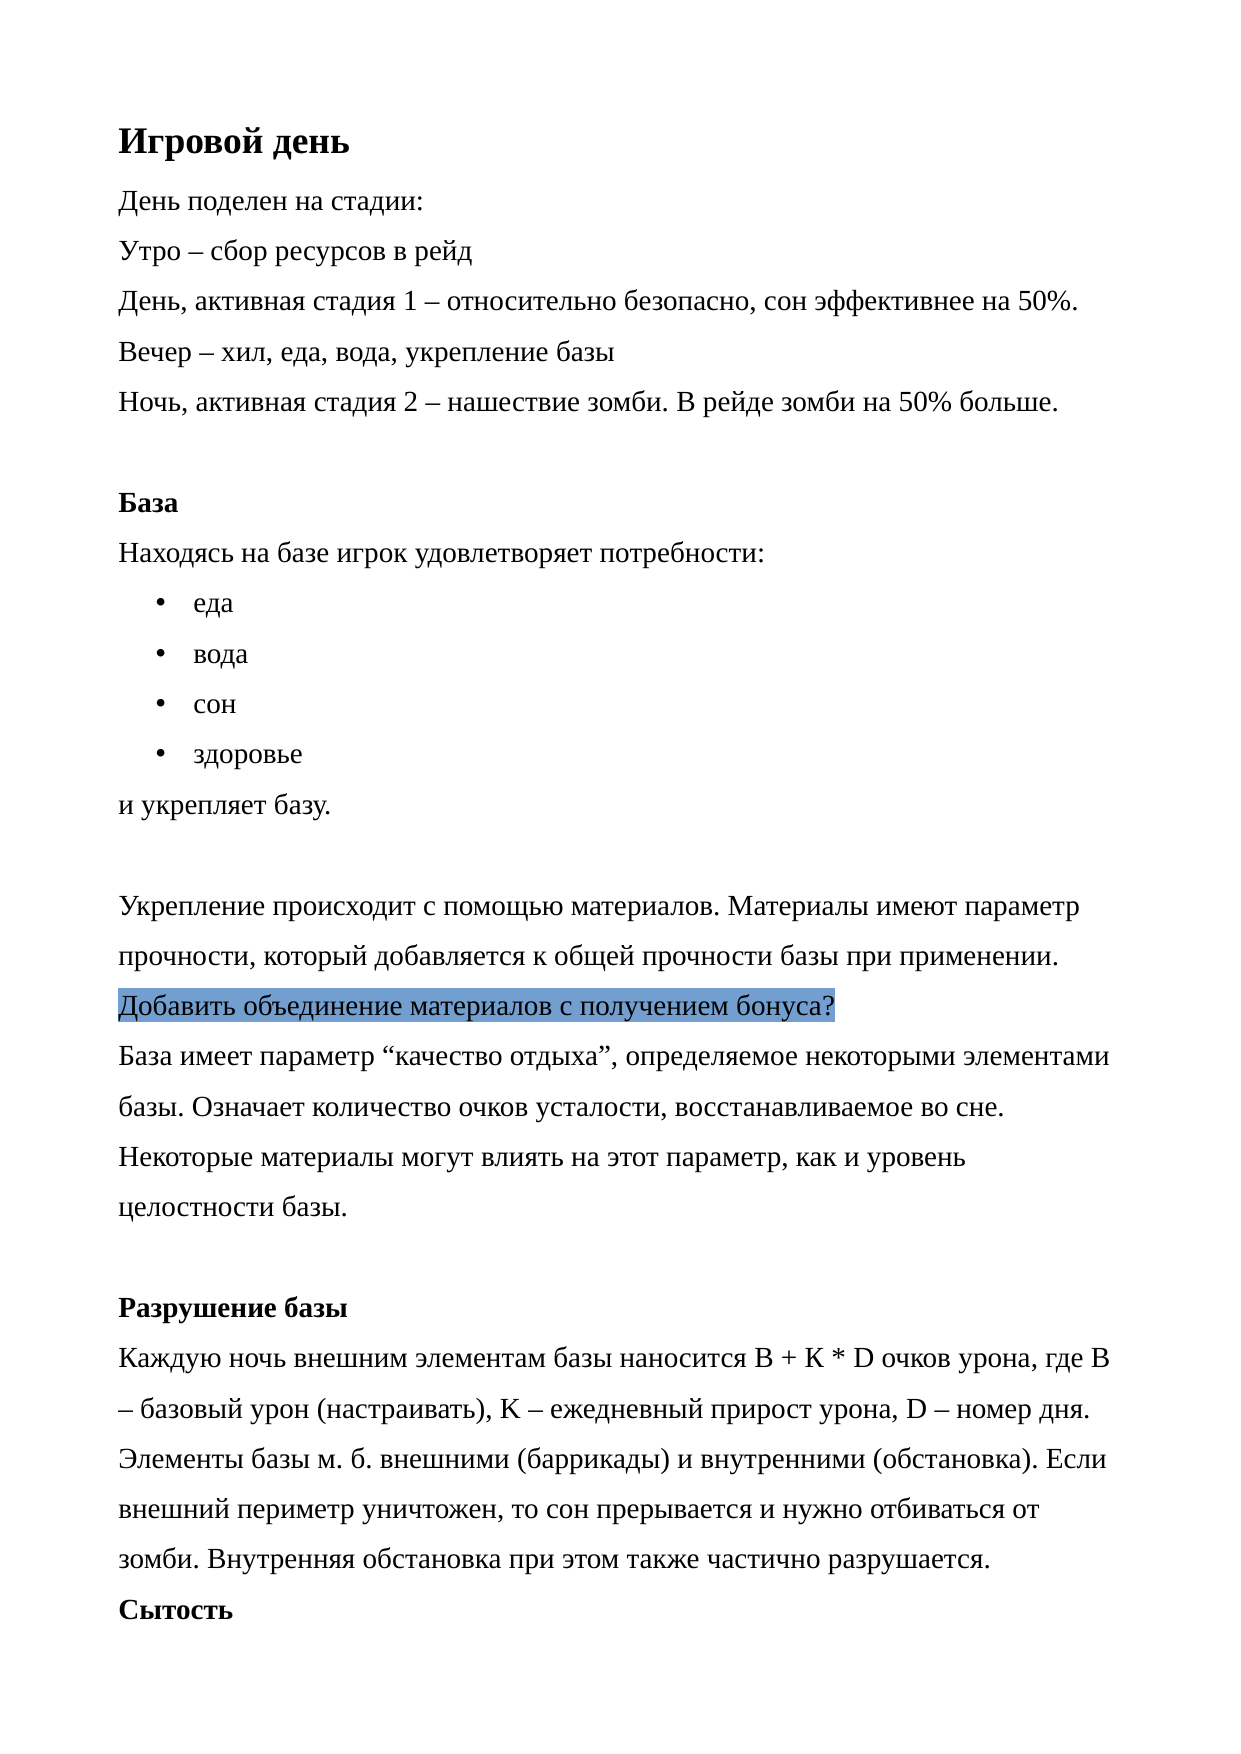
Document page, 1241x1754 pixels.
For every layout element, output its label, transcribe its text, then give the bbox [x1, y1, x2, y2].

text Игровой день [118, 118, 1122, 161]
text Находясь на базе игрок удовлетворяет потребности: [118, 535, 1122, 568]
text День, активная стадия 1 – относительно безопасно, сон эффективнее на 50%. [118, 283, 1122, 317]
text Сытость [118, 1592, 1122, 1626]
list сон [156, 686, 1122, 720]
text Добавить объединение материалов с получением бонуса? [118, 988, 1122, 1022]
text День поделен на стадии: [118, 183, 1122, 216]
text Вечер – хил, еда, вода, укрепление базы [118, 334, 1122, 367]
text Ночь, активная стадия 2 – нашествие зомби. В рейде зомби на 50% больше. [118, 384, 1122, 418]
text Каждую ночь внешним элементам базы наносится B + К * D очков урона, где B – базовый урон (настраивать), K – ежедневный прирост урона, D – номер дня. [118, 1340, 1122, 1424]
text Элементы базы м. б. внешними (баррикады) и внутренними (обстановка). Если внешний периметр уничтожен, то сон прерывается и нужно отбиваться от зомби. Внутренняя обстановка при этом также частично разрушается. [118, 1441, 1122, 1575]
list здоровье [156, 737, 1122, 770]
text Разрушение базы [118, 1290, 1122, 1324]
list вода [156, 636, 1122, 669]
text Укрепление происходит с помощью материалов. Материалы имеют параметр прочности, который добавляется к общей прочности базы при применении. [118, 888, 1122, 971]
text и укрепляет базу. [118, 787, 1122, 821]
text База [118, 485, 1122, 518]
text Утро – сбор ресурсов в рейд [118, 233, 1122, 267]
text База имеет параметр “качество отдыха”, определяемое некоторыми элементами базы. Означает количество очков усталости, восстанавливаемое во сне. Некоторые материалы могут влиять на этот параметр, как и уровень целостности базы. [118, 1038, 1122, 1223]
list еда [156, 585, 1122, 619]
